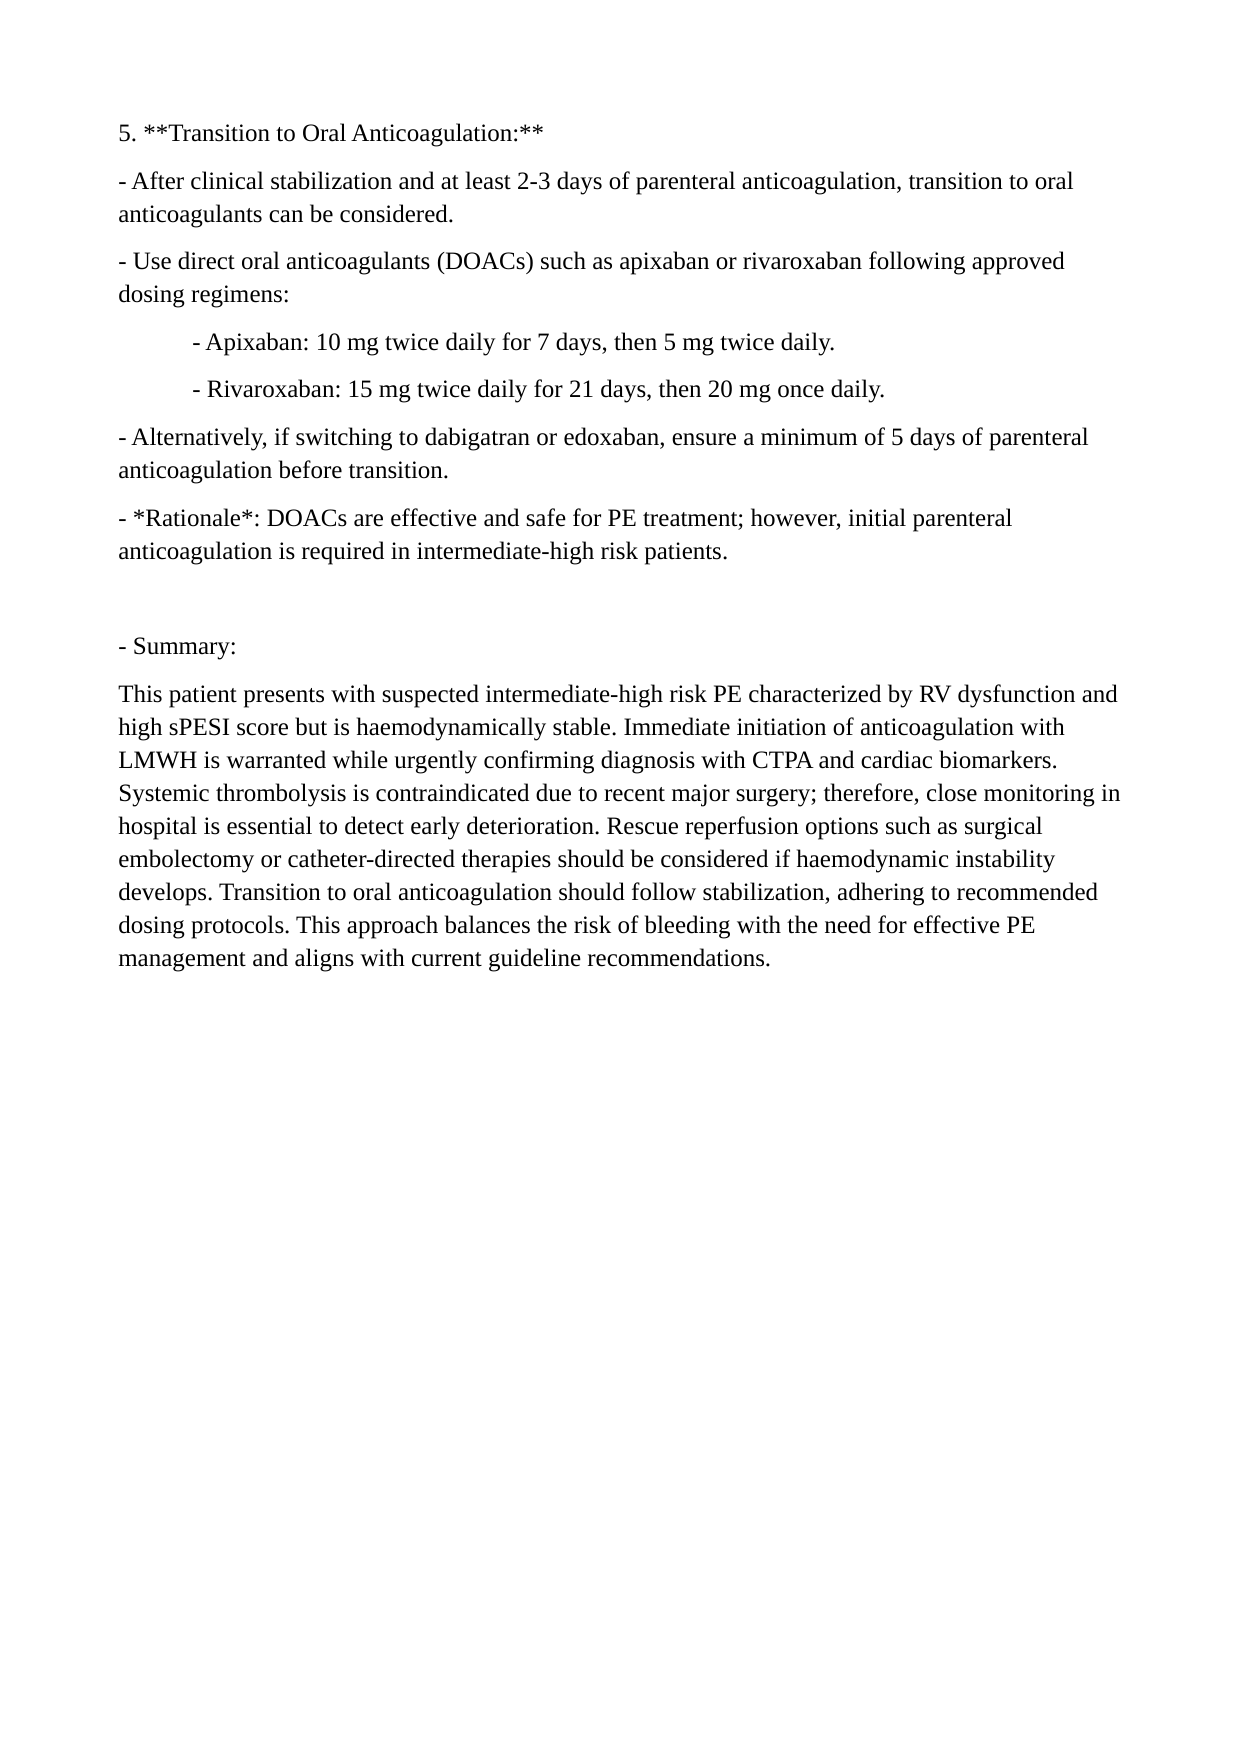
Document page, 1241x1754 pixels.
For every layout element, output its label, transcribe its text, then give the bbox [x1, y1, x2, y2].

text - Apixaban: 10 mg twice daily for 7 days, then 5 mg twice daily. [118, 327, 1122, 356]
text - Summary: [118, 631, 1122, 660]
text - Use direct oral anticoagulants (DOACs) such as apixaban or rivaroxaban following approved dosing regimens: [118, 246, 1122, 308]
text 5. **Transition to Oral Anticoagulation:** [118, 118, 1122, 147]
text - Rivaroxaban: 15 mg twice daily for 21 days, then 20 mg once daily. [118, 374, 1122, 403]
text - *Rationale*: DOACs are effective and safe for PE treatment; however, initial parenteral anticoagulation is required in intermediate-high risk patients. [118, 503, 1122, 564]
text This patient presents with suspected intermediate-high risk PE characterized by RV dysfunction and high sPESI score but is haemodynamically stable. Immediate initiation of anticoagulation with LMWH is warranted while urgently confirming diagnosis with CTPA and cardiac biomarkers. Systemic thrombolysis is contraindicated due to recent major surgery; therefore, close monitoring in hospital is essential to detect early deterioration. Rescue reperfusion options such as surgical embolectomy or catheter-directed therapies should be considered if haemodynamic instability develops. Transition to oral anticoagulation should follow stabilization, adhering to recommended dosing protocols. This approach balances the risk of bleeding with the need for effective PE management and aligns with current guideline recommendations. [118, 679, 1122, 972]
text - After clinical stabilization and at least 2-3 days of parenteral anticoagulation, transition to oral anticoagulants can be considered. [118, 166, 1122, 227]
text - Alternatively, if switching to dabigatran or edoxaban, ensure a minimum of 5 days of parenteral anticoagulation before transition. [118, 422, 1122, 484]
